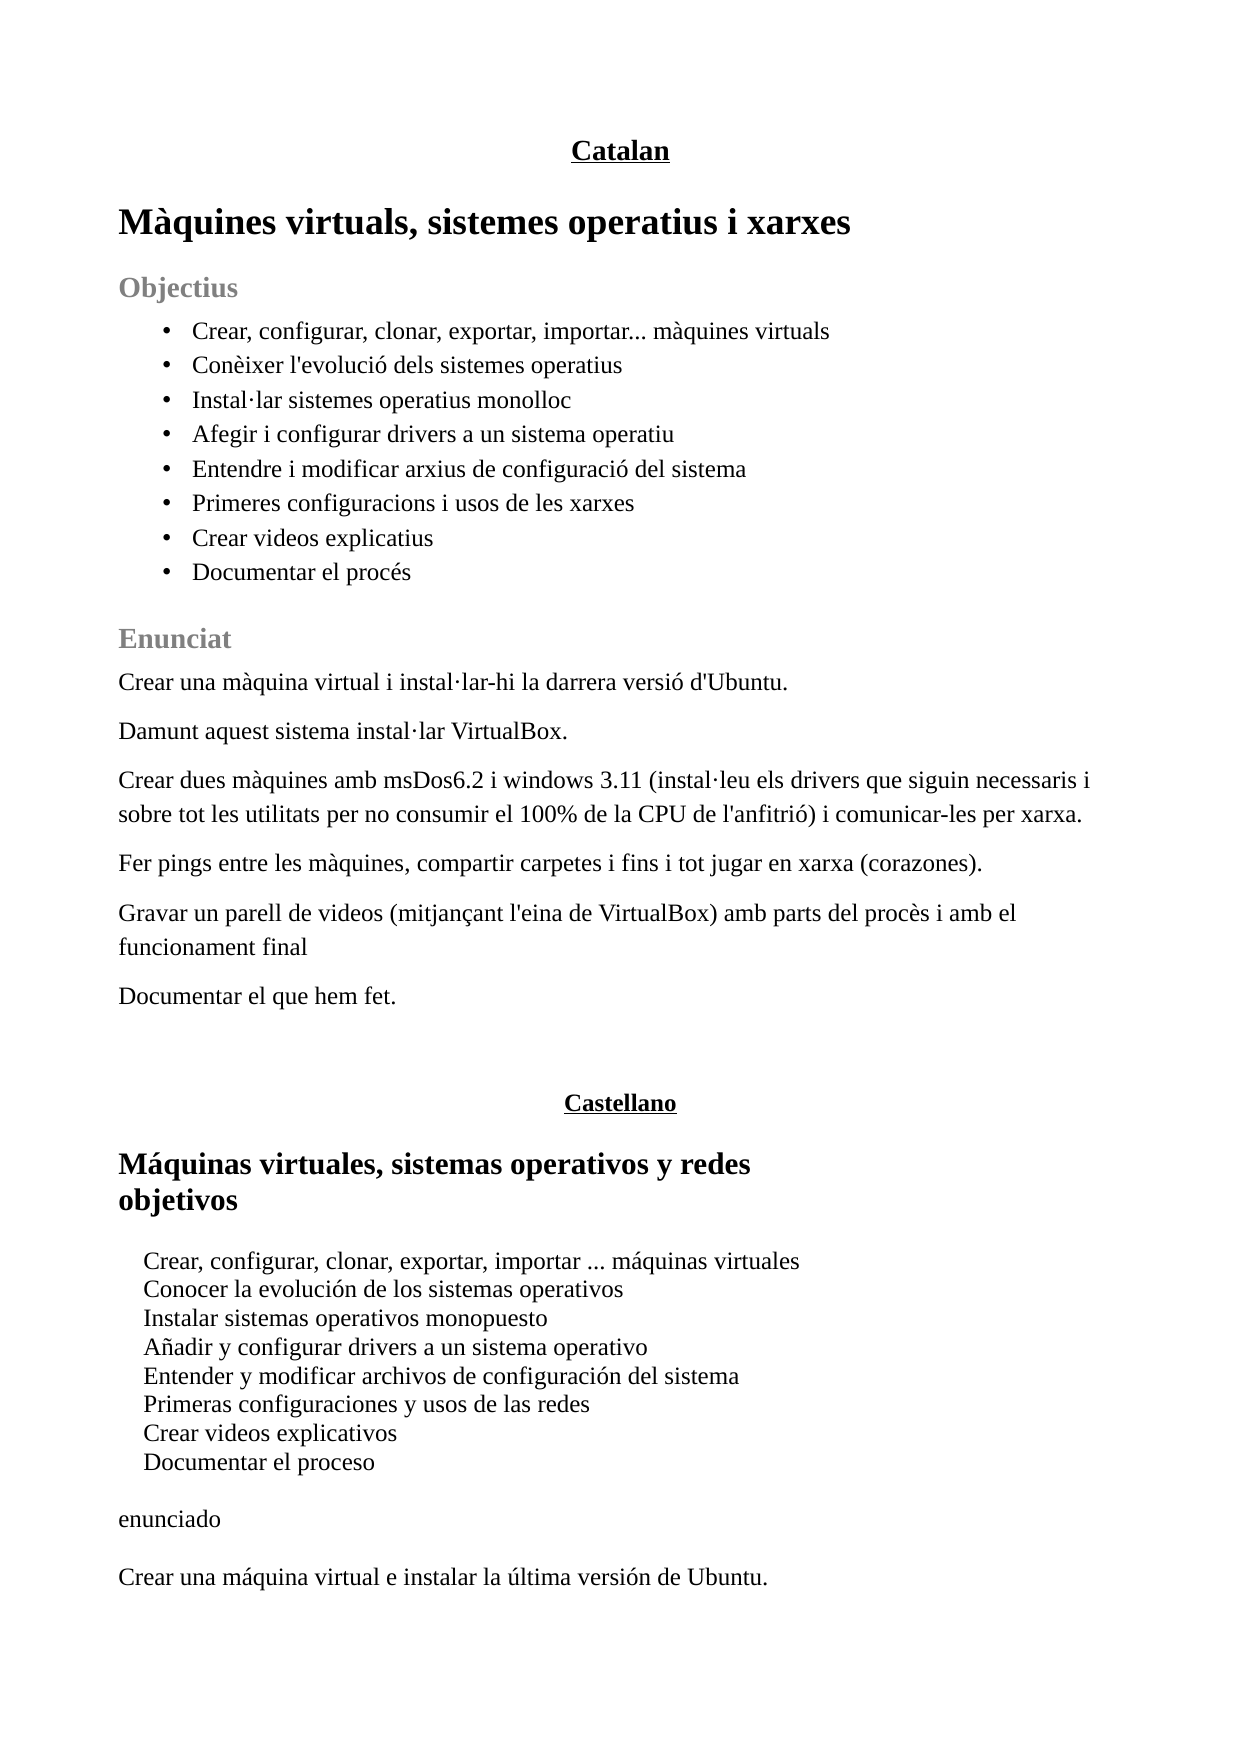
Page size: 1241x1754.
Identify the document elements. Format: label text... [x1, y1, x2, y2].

list Crear, configurar, clonar, exportar, importar... màquines virtuals [162, 316, 1122, 344]
list Primeres configuracions i usos de les xarxes [162, 488, 1122, 517]
subtitle Objectius [118, 270, 1122, 303]
list Documentar el procés [162, 557, 1122, 586]
subtitle Màquines virtuals, sistemes operatius i xarxes [118, 199, 1122, 243]
text Crear dues màquines amb msDos6.2 i windows 3.11 (instal·leu els drivers que siguin necessaris i sobre tot les utilitats per no consumir el 100% de la CPU de l'anfitrió) i comunicar-les per xarxa. [118, 765, 1122, 828]
subtitle Enunciat [118, 621, 1122, 654]
text Fer pings entre les màquines, compartir carpetes i fins i tot jugar en xarxa (corazones). [118, 848, 1122, 877]
list Afegir i configurar drivers a un sistema operatiu [162, 419, 1122, 448]
text Gravar un parell de videos (mitjançant l'eina de VirtualBox) amb parts del procès i amb el funcionament final [118, 898, 1122, 961]
list Crear videos explicatius [162, 523, 1122, 551]
text Máquinas virtuales, sistemas operativos y redes objetivos Crear, configurar, clonar, exportar, importar ... máquinas virtuales Conocer la evolución de los sistemas operativos Instalar sistemas operativos monopuesto Añadir y configurar drivers a un sistema operativo Entender y modificar archivos de configuración del sistema Primeras configuraciones y usos de las redes Crear videos explicativos Documentar el proceso enunciado Crear una máquina virtual e instalar la última versión de Ubuntu. [118, 1145, 1122, 1619]
text Documentar el que hem fet. [118, 981, 1122, 1010]
list Instal·lar sistemes operatius monolloc [162, 385, 1122, 413]
subtitle Catalan [118, 133, 1122, 166]
text Damunt aquest sistema instal·lar VirtualBox. [118, 716, 1122, 745]
list Entendre i modificar arxius de configuració del sistema [162, 454, 1122, 482]
list Conèixer l'evolució dels sistemes operatius [162, 350, 1122, 379]
text Crear una màquina virtual i instal·lar-hi la darrera versió d'Ubuntu. [118, 667, 1122, 696]
text Castellano [118, 1088, 1122, 1116]
